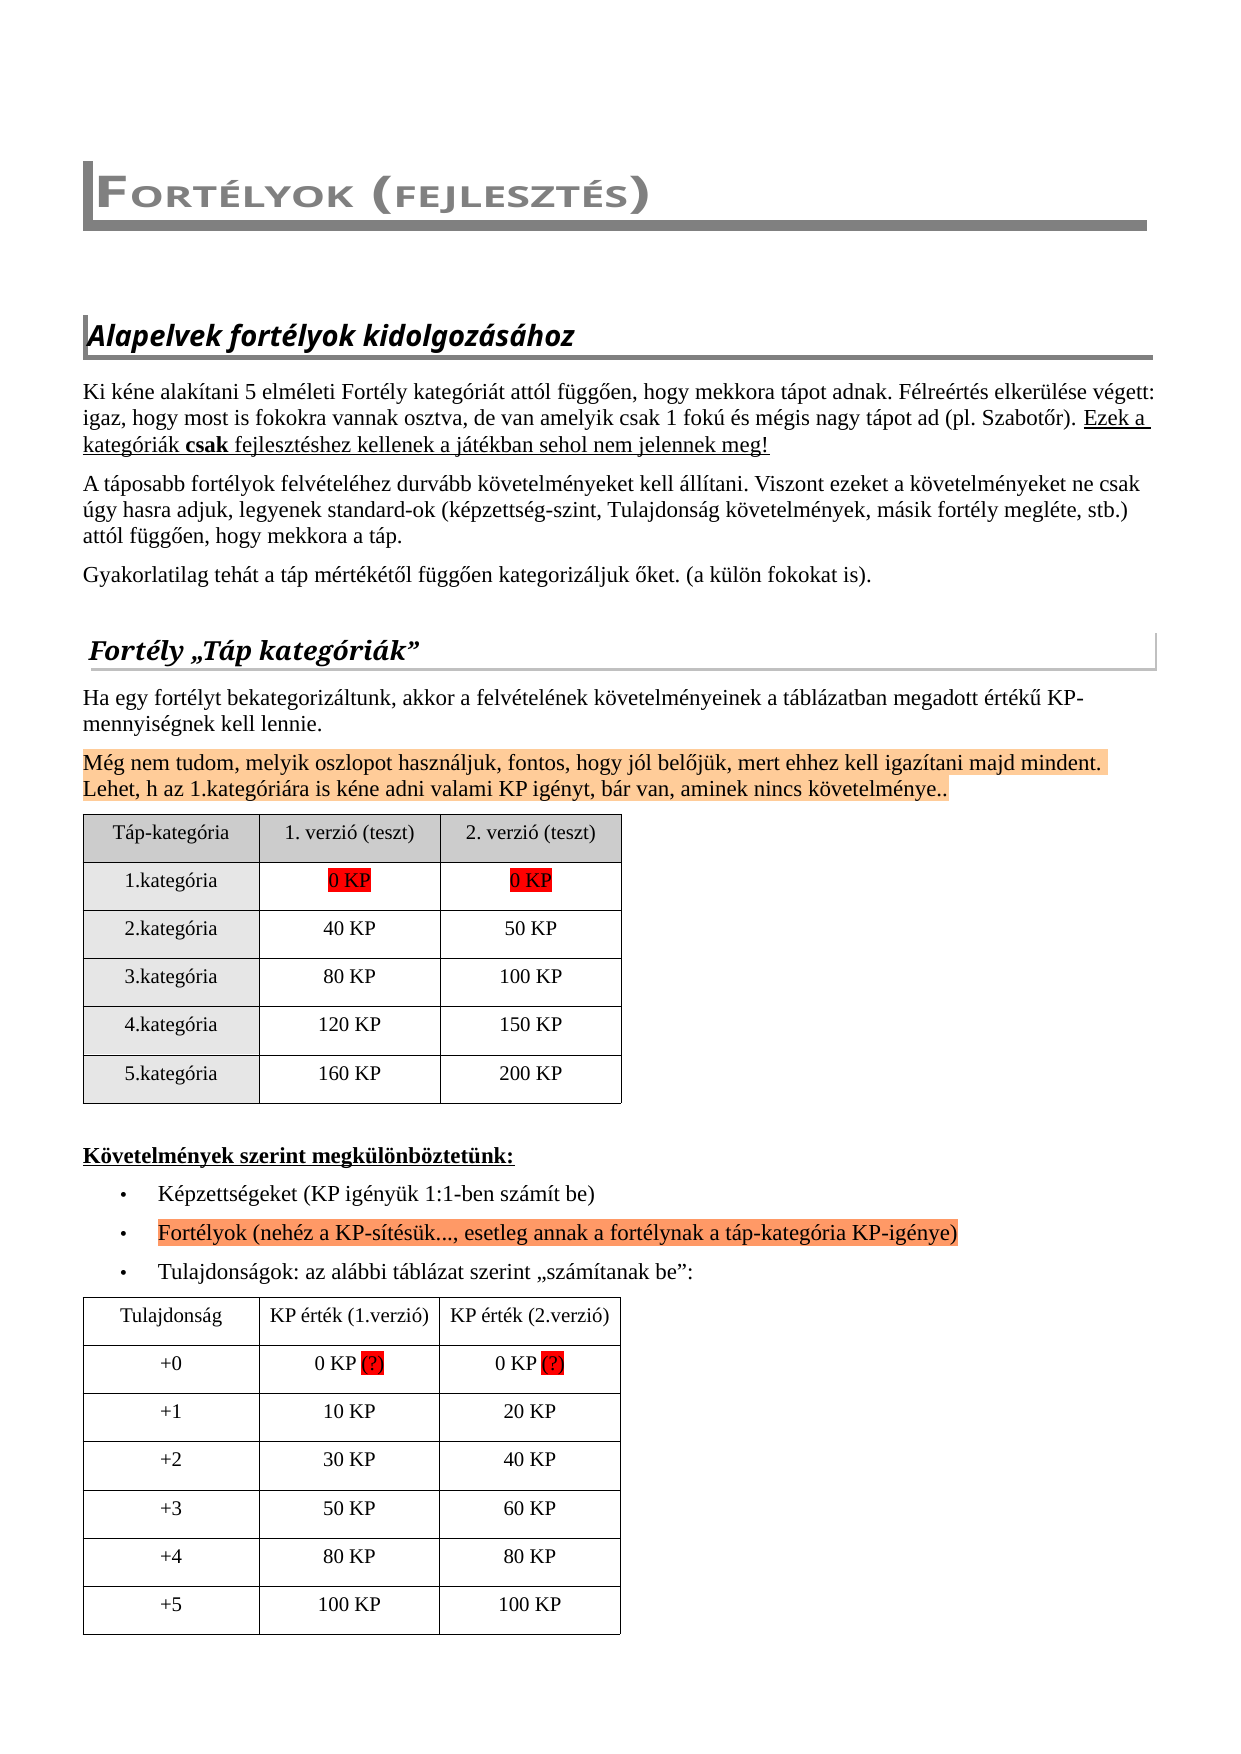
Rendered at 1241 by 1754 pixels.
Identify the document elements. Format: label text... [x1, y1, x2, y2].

text A táposabb fortélyok felvételéhez durvább követelményeket kell állítani. Viszont ezeket a követelményeket ne csak úgy hasra adjuk, legyenek standard-ok (képzettség-szint, Tulajdonság követelmények, másik fortély megléte, stb.) attól függően, hogy mekkora a táp. [83, 469, 1157, 549]
table_cell 0 KP (?) [260, 1346, 439, 1393]
list Tulajdonságok: az alábbi táblázat szerint „számítanak be”: [120, 1258, 1157, 1284]
table_cell 120 KP [260, 1007, 440, 1054]
table_cell 10 KP [260, 1394, 439, 1441]
table_header 1. verzió (teszt) [260, 815, 440, 862]
table_cell +5 [84, 1587, 259, 1634]
table_cell +0 [84, 1346, 259, 1393]
text Követelmények szerint megkülönböztetünk: [83, 1142, 1157, 1168]
table_cell +4 [84, 1539, 259, 1586]
table_cell 80 KP [260, 959, 440, 1006]
table_header Táp-kategória [84, 815, 259, 862]
table_header Tulajdonság [84, 1298, 259, 1345]
table_header KP érték (1.verzió) [260, 1298, 439, 1345]
subtitle Fortély „Táp kategóriák” [89, 632, 1154, 668]
table_cell 1.kategória [84, 863, 259, 910]
table_cell 100 KP [441, 959, 621, 1006]
text Gyakorlatilag tehát a táp mértékétől függően kategorizáljuk őket. (a külön fokokat is). [83, 561, 1157, 587]
table_cell 20 KP [440, 1394, 620, 1441]
list Képzettségeket (KP igényük 1:1-ben számít be) [120, 1181, 1157, 1207]
table_header 2. verzió (teszt) [441, 815, 621, 862]
table_cell 60 KP [440, 1491, 620, 1538]
table_cell 0 KP (?) [440, 1346, 620, 1393]
table_cell +2 [84, 1442, 259, 1489]
table_cell 0 KP [260, 863, 440, 910]
subtitle Fortélyok (fejlesztés) [93, 161, 1157, 220]
table_cell 200 KP [441, 1056, 621, 1103]
table_cell 50 KP [441, 911, 621, 958]
table_cell +1 [84, 1394, 259, 1441]
table_cell 2.kategória [84, 911, 259, 958]
text Ki kéne alakítani 5 elméleti Fortély kategóriát attól függően, hogy mekkora tápot adnak. Félreértés elkerülése végett: igaz, hogy most is fokokra vannak osztva, de van amelyik csak 1 fokú és mégis nagy tápot ad (pl. Szabotőr). Ezek a kategóriák csak fejlesztéshez kellenek a játékban sehol nem jelennek meg! [83, 378, 1157, 457]
table_cell +3 [84, 1491, 259, 1538]
table_cell 150 KP [441, 1007, 621, 1054]
table_header KP érték (2.verzió) [440, 1298, 620, 1345]
table_cell 50 KP [260, 1491, 439, 1538]
table_cell 4.kategória [84, 1007, 259, 1054]
table_cell 80 KP [260, 1539, 439, 1586]
table_cell 80 KP [440, 1539, 620, 1586]
table_cell 40 KP [260, 911, 440, 958]
table_cell 5.kategória [84, 1056, 259, 1103]
table_cell 0 KP [441, 863, 621, 910]
table_cell 30 KP [260, 1442, 439, 1489]
list Fortélyok (nehéz a KP-sítésük..., esetleg annak a fortélynak a táp-kategória KP-igénye) [120, 1219, 1157, 1246]
table_cell 3.kategória [84, 959, 259, 1006]
table_cell 40 KP [440, 1442, 620, 1489]
table_cell 160 KP [260, 1056, 440, 1103]
table_cell 100 KP [440, 1587, 620, 1634]
subtitle Alapelvek fortélyok kidolgozásához [88, 315, 1157, 355]
table_cell 100 KP [260, 1587, 439, 1634]
text Még nem tudom, melyik oszlopot használjuk, fontos, hogy jól belőjük, mert ehhez kell igazítani majd mindent. Lehet, h az 1.kategóriára is kéne adni valami KP igényt, bár van, aminek nincs követelménye.. [83, 749, 1157, 801]
text Ha egy fortélyt bekategorizáltunk, akkor a felvételének követelményeinek a táblázatban megadott értékű KP-mennyiségnek kell lennie. [83, 683, 1157, 736]
